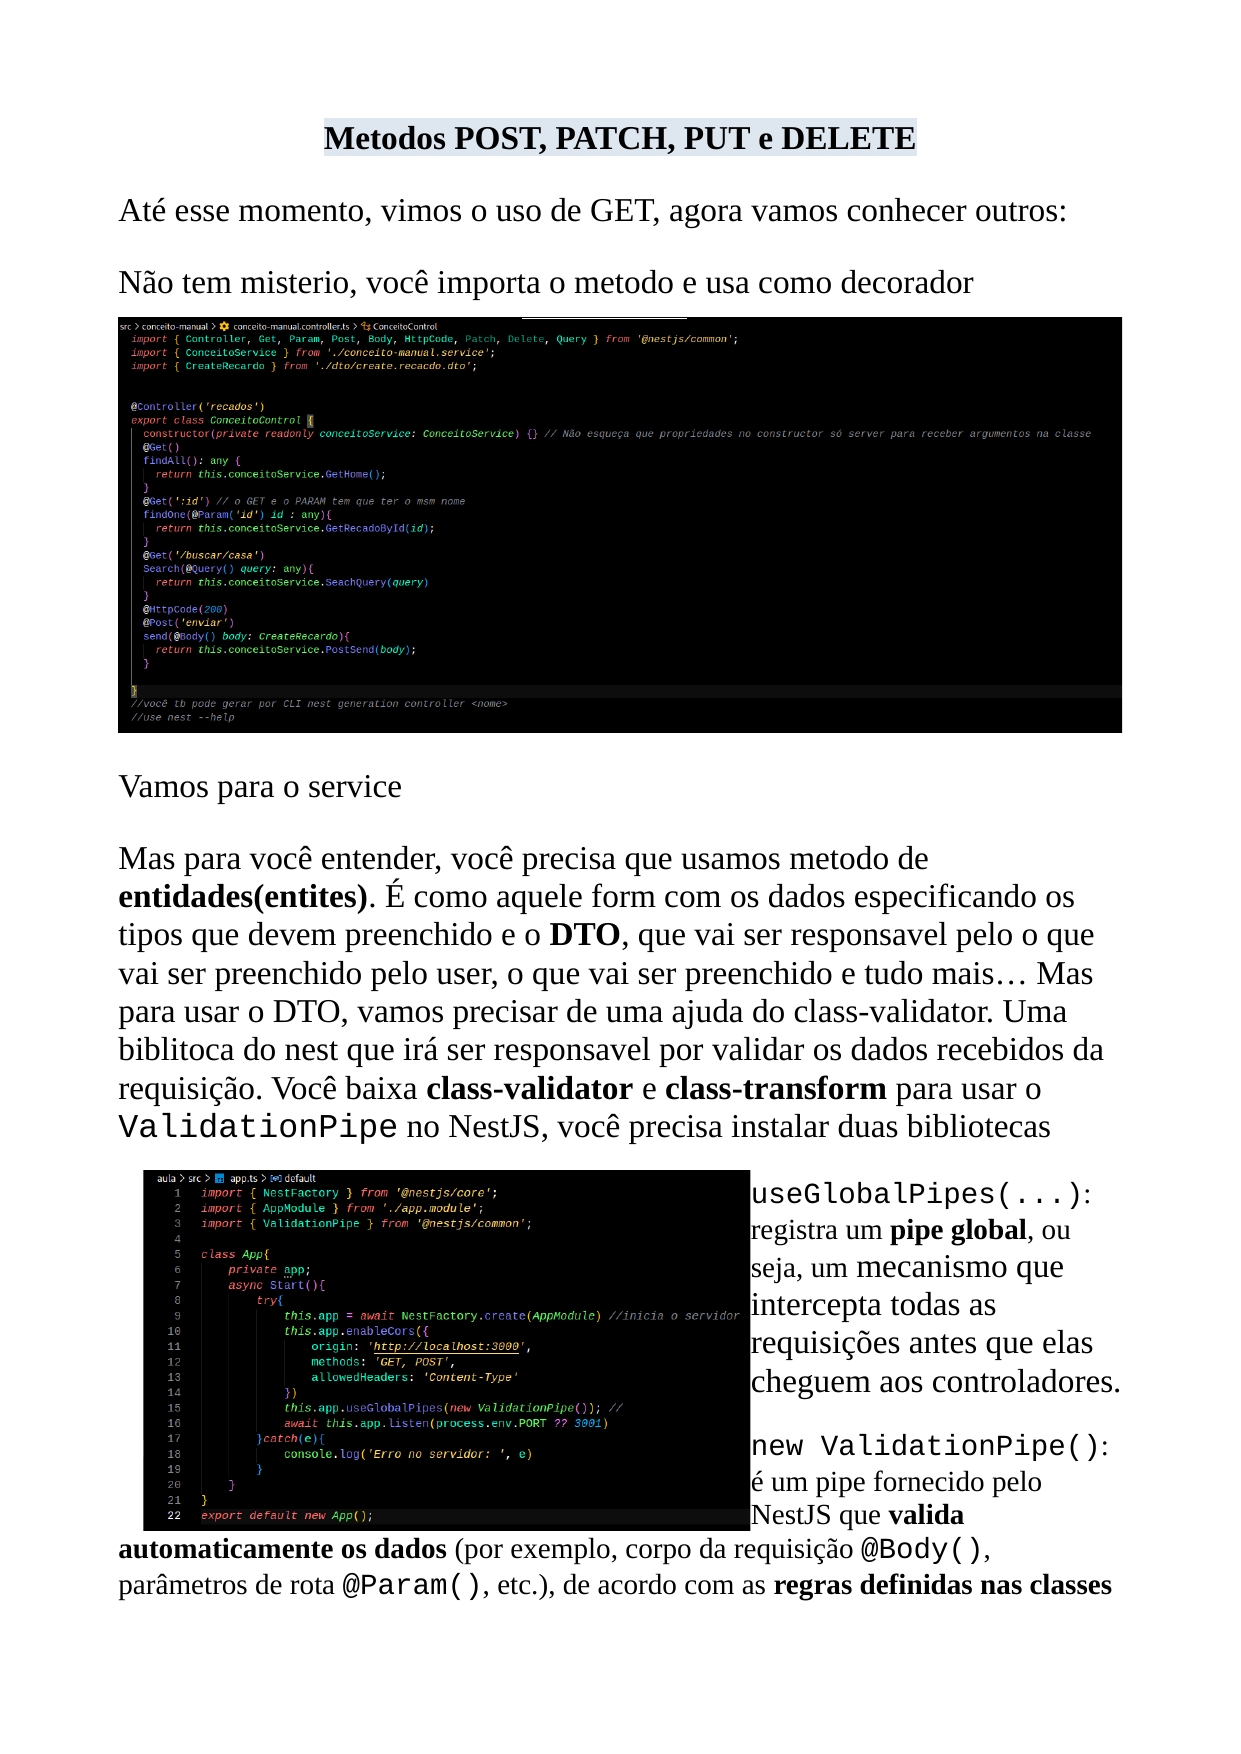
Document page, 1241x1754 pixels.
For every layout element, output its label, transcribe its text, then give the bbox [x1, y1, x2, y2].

text Vamos para o service [118, 766, 1122, 804]
text [118, 1176, 143, 1399]
text Não tem misterio, você importa o metodo e usa como decorador [118, 262, 1122, 300]
text Até esse momento, vimos o uso de GET, agora vamos conhecer outros: [118, 190, 1122, 228]
text Metodos POST, PATCH, PUT e DELETE [118, 118, 1122, 156]
text new ValidationPipe(): é um pipe fornecido pelo NestJS que valida automaticamente os dados (por exemplo, corpo da requisição @Body(), parâmetros de rota @Param(), etc.), de acordo com as regras definidas nas classes [118, 1428, 1122, 1603]
text Mas para você entender, você precisa que usamos metodo de entidades(entites). É como aquele form com os dados especificando os tipos que devem preenchido e o DTO, que vai ser responsavel pelo o que vai ser preenchido pelo user, o que vai ser preenchido e tudo mais… Mas para usar o DTO, vamos precisar de uma ajuda do class-validator. Uma biblitoca do nest que irá ser responsavel por validar os dados recebidos da requisição. Você baixa class-validator e class-transform para usar o ValidationPipe no NestJS, você precisa instalar duas bibliotecas [118, 838, 1122, 1147]
picture [143, 1170, 751, 1531]
picture [118, 317, 1123, 733]
text useGlobalPipes(...): registra um pipe global, ou seja, um mecanismo que intercepta todas as requisições antes que elas cheguem aos controladores. [751, 1176, 1122, 1399]
